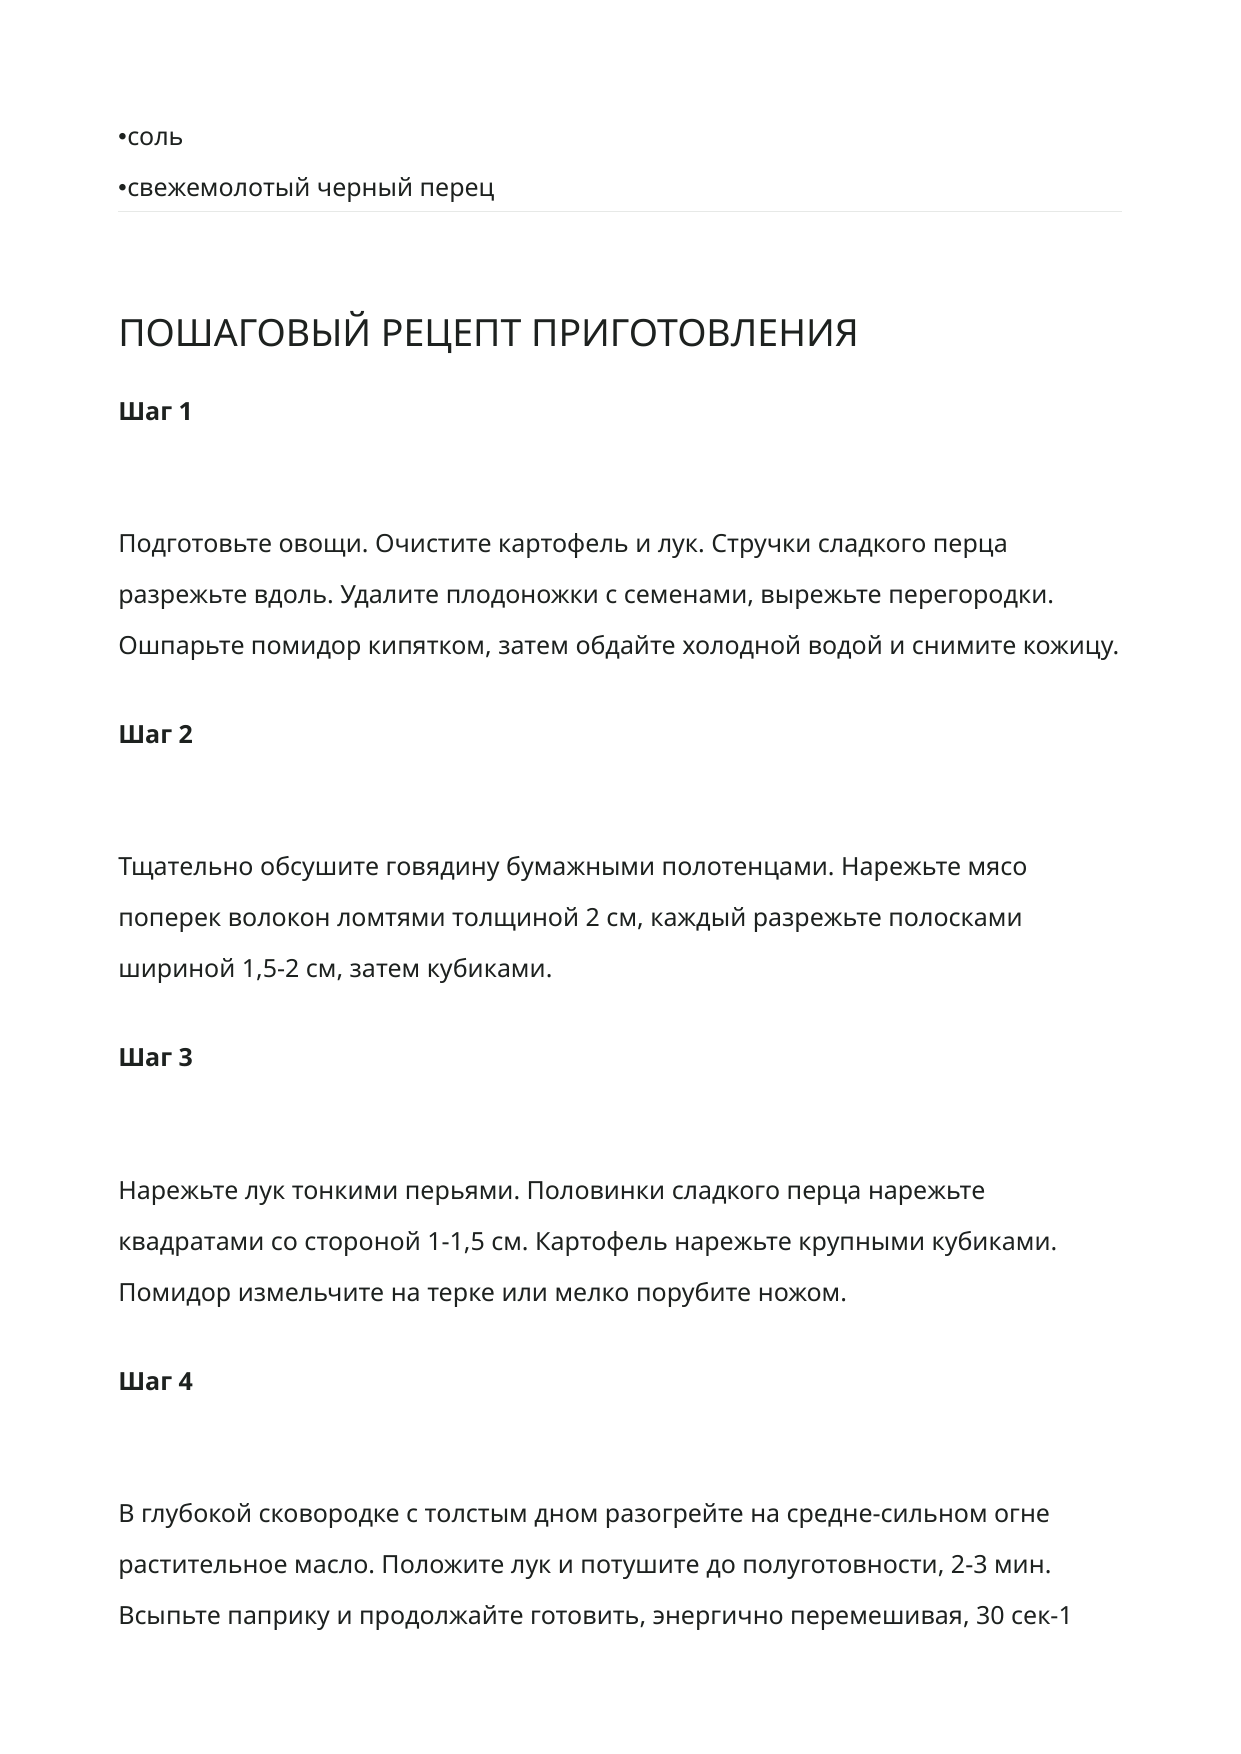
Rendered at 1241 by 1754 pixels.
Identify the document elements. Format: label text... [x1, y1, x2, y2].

text Шаг 3 [118, 1040, 1122, 1074]
subtitle ПОШАГОВЫЙ РЕЦЕПТ ПРИГОТОВЛЕНИЯ [118, 306, 1122, 357]
text В глубокой сковородке с толстым дном разогрейте на средне-сильном огне растительное масло. Положите лук и потушите до полуготовности, 2-3 мин. Всыпьте паприку и продолжайте готовить, энергично перемешивая, 30 сек-1 [118, 1496, 1122, 1632]
text Нарежьте лук тонкими перьями. Половинки сладкого перца нарежьте квадратами со стороной 1-1,5 см. Картофель нарежьте крупными кубиками. Помидор измельчите на терке или мелко порубите ножом. [118, 1172, 1122, 1308]
text Тщательно обсушите говядину бумажными полотенцами. Нарежьте мясо поперек волокон ломтями толщиной 2 см, каждый разрежьте полосками шириной 1,5-2 см, затем кубиками. [118, 849, 1122, 985]
text Шаг 4 [118, 1363, 1122, 1397]
text Подготовьте овощи. Очистите картофель и лук. Стручки сладкого перца разрежьте вдоль. Удалите плодоножки с семенами, вырежьте перегородки. Ошпарьте помидор кипятком, затем обдайте холодной водой и снимите кожицу. [118, 526, 1122, 662]
text Шаг 1 [118, 393, 1122, 427]
list свежемолотый черный перец [118, 169, 1122, 211]
text Шаг 2 [118, 717, 1122, 751]
list соль [118, 118, 1122, 152]
